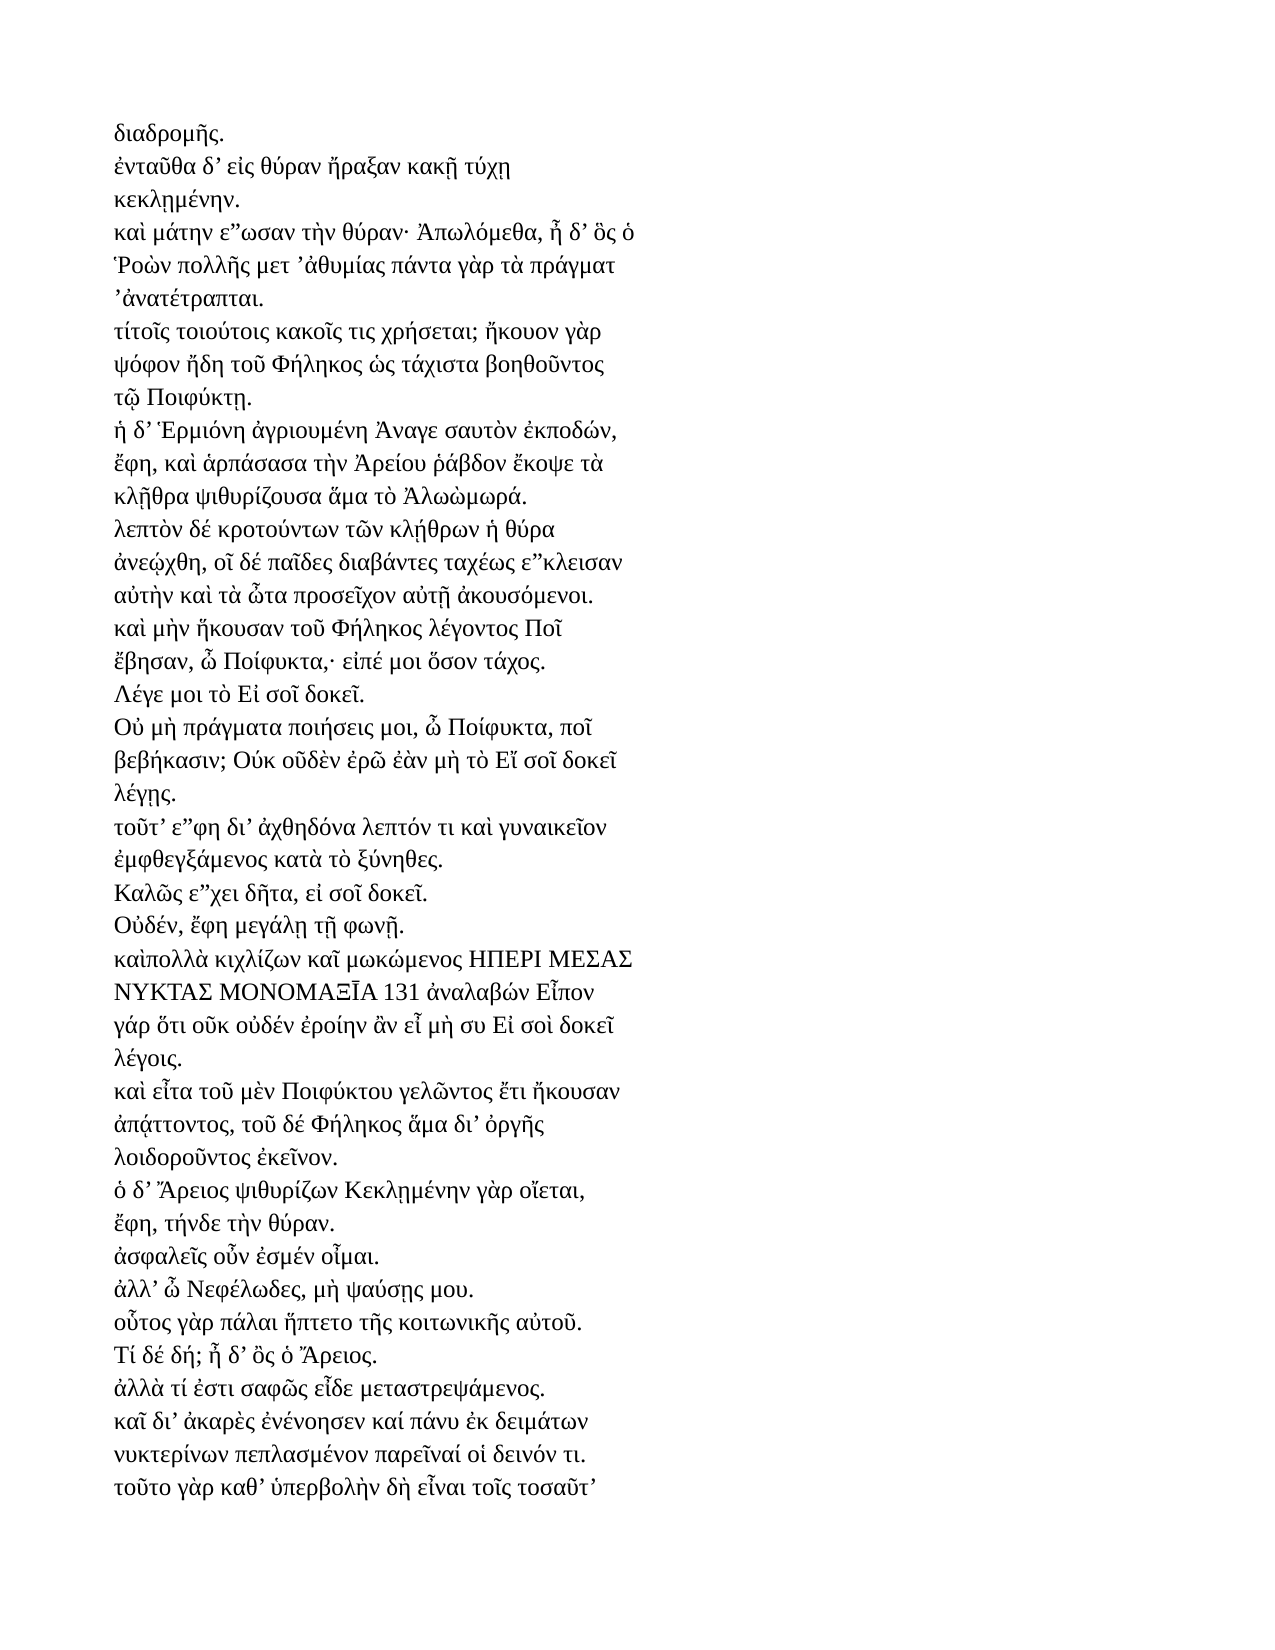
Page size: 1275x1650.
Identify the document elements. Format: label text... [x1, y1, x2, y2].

table_cell [635, 118, 1157, 1501]
table_cell διαδρομῆς. ἐνταῦθα δ’ εἰς θύραν ἤραξαν κακῇ τύχῃ κεκλῃμένην. καὶ μάτην ε”ωσαν τὴν θύραν· Ἀπωλόμεθα, ἦ δ’ ὃς ὁ Ῥοὼν πολλῆς μετ ’ἀθυμίας πάντα γὰρ τὰ πράγματ ’ἀνατέτραπται. τίτοῖς τοιούτοις κακοῖς τις χρήσεται; ἤκουον γὰρ ψόφον ἤδη τοῦ Φήληκος ὡς τάχιστα βοηθοῦντος τῷ Ποιφύκτῃ. ἡ δ’ Ἑρμιόνη ἀγριουμένη Ἀναγε σαυτὸν ἐκποδών, ἔφη, καὶ ἁρπάσασα τὴν Ἀρείου ῥάβδον ἔκοψε τὰ κλῇθρα ψιθυρίζουσα ἅμα τὸ Ἀλωὼμωρά. λεπτὸν δέ κροτούντων τῶν κλῄθρων ἡ θύρα ἀνεῴχθη, οῖ δέ παῖδες διαβάντες ταχέως ε”κλεισαν αὐτὴν καὶ τὰ ὦτα προσεῖχον αὐτῇ ἀκουσόμενοι. καὶ μὴν ἥκουσαν τοῦ Φήληκος λέγοντος Ποῖ ἔβησαν, ὦ Ποίφυκτα,· εἰπέ μοι ὅσον τάχος. Λέγε μοι τὸ Εἰ σοῖ δοκεῖ. Οὐ μὴ πράγματα ποιήσεις μοι, ὦ Ποίφυκτα, ποῖ βεβήκασιν; Ούκ οῦδὲν ἐρῶ ἐὰν μὴ τὸ Εἴ σοῖ δοκεῖ λέγῃς. τοῦτ’ ε”φη δι’ ἀχθηδόνα λεπτόν τι καὶ γυναικεῖον ἐμφθεγξάμενος κατὰ τὸ ξύνηθες. Καλῶς ε”χει δῆτα, εἰ σοῖ δοκεῖ. Οὐδέν, ἔφη μεγάλῃ τῇ φωνῇ. καὶπολλὰ κιχλίζων καῖ μωκώμενος ΗΠΕΡΙ ΜΕΣΑΣ ΝΥΚΤΑΣ ΜΟΝΟΜΑΞῙΑ 131 ἀναλαβών Εἶπον γάρ ὅτι οῦκ οὐδέν ἐροίην ἂν εἶ μὴ συ Εἰ σοὶ δοκεῖ λέγοις. καὶ εἶτα τοῦ μὲν Ποιφύκτου γελῶντος ἔτι ἤκουσαν ἀπᾴττοντος, τοῦ δέ Φήληκος ἅμα δι’ ὀργῆς λοιδοροῦντος ἐκεῖνον. ὁ δ’ Ἄρειος ψιθυρίζων Κεκλῃμένην γὰρ οἴεται, ἔφη, τήνδε τὴν θύραν. ἀσφαλεῖς οὖν ἐσμέν οἶμαι. ἀλλ’ ὦ Νεφέλωδες, μὴ ψαύσῃς μου. οὗτος γὰρ πάλαι ἥπτετο τῆς κοιτωνικῆς αὐτοῦ. Τί δέ δή; ἦ δ’ ὂς ὁ Ἄρειος. ἀλλὰ τί ἐστι σαφῶς εἶδε μεταστρεψάμενος. καῖ δι’ ἀκαρὲς ἐνένοησεν καί πάνυ ἐκ δειμάτων νυκτερίνων πεπλασμένον παρεῖναί οἱ δεινόν τι. τοῦτο γὰρ καθ’ ὑπερβολὴν δὴ εἶναι τοῖς τοσαῦτ’ [114, 118, 635, 1501]
